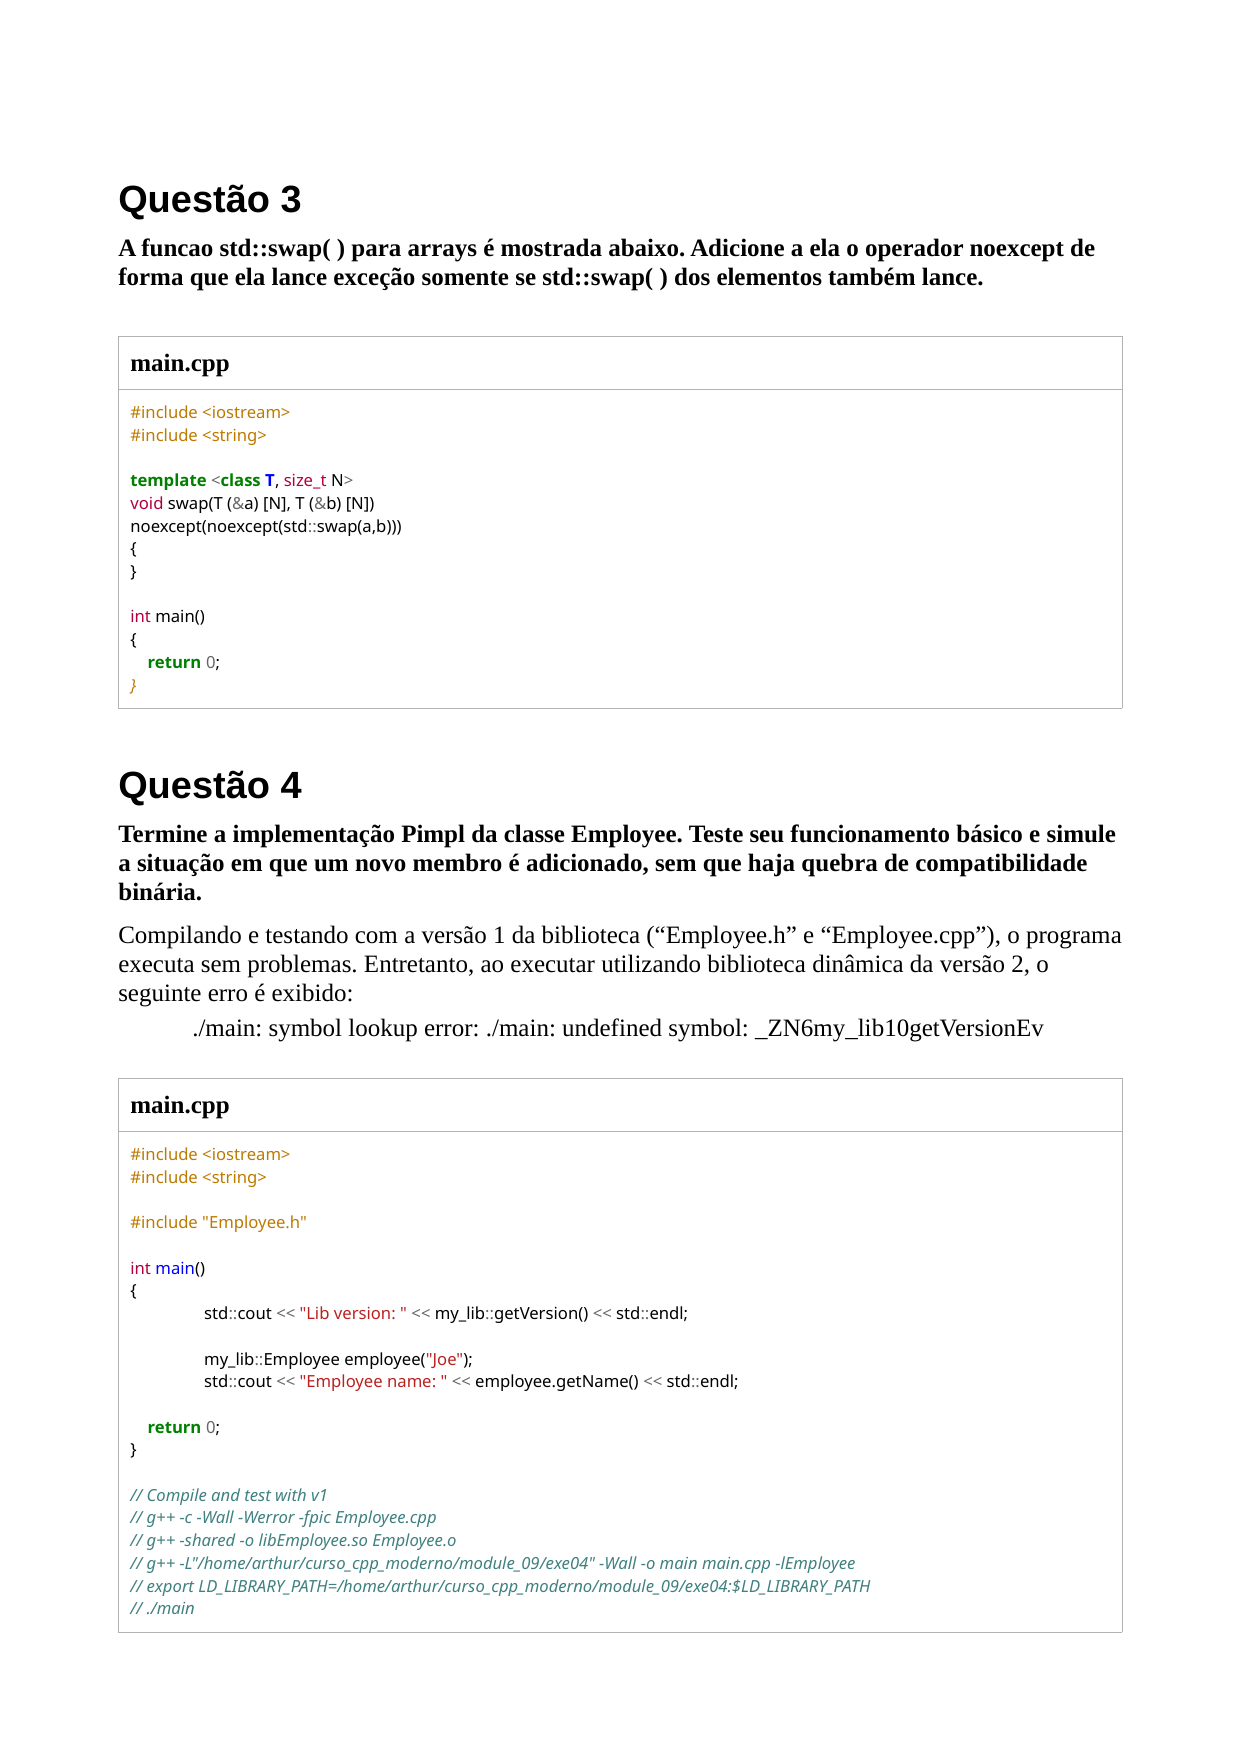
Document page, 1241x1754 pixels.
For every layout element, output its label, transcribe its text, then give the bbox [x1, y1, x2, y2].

table_header main.cpp [119, 1079, 1122, 1131]
subtitle Questão 3 [118, 177, 1122, 221]
text A funcao std::swap( ) para arrays é mostrada abaixo. Adicione a ela o operador noexcept de forma que ela lance exceção somente se std::swap( ) dos elementos também lance. [118, 233, 1122, 291]
table_cell #include <iostream> #include <string> #include "Employee.h" int main() { std::cout << "Lib version: " << my_lib::getVersion() << std::endl; my_lib::Employee employee("Joe"); std::cout << "Employee name: " << employee.getName() << std::endl; return 0; } // Compile and test with v1 // g++ -c -Wall -Werror -fpic Employee.cpp // g++ -shared -o libEmployee.so Employee.o // g++ -L"/home/arthur/curso_cpp_moderno/module_09/exe04" -Wall -o main main.cpp -lEmployee // export LD_LIBRARY_PATH=/home/arthur/curso_cpp_moderno/module_09/exe04:$LD_LIBRARY_PATH // ./main [119, 1132, 1122, 1632]
subtitle Questão 4 [118, 763, 1122, 807]
table_header main.cpp [119, 337, 1122, 389]
table_cell #include <iostream> #include <string> template <class T, size_t N> void swap(T (&a) [N], T (&b) [N]) noexcept(noexcept(std::swap(a,b))) { } int main() { return 0; } [119, 390, 1122, 708]
text Termine a implementação Pimpl da classe Employee. Teste seu funcionamento básico e simule a situação em que um novo membro é adicionado, sem que haja quebra de compatibilidade binária. [118, 819, 1122, 905]
text Compilando e testando com a versão 1 da biblioteca (“Employee.h” e “Employee.cpp”), o programa executa sem problemas. Entretanto, ao executar utilizando biblioteca dinâmica da versão 2, o seguinte erro é exibido: [118, 920, 1122, 1007]
text ./main: symbol lookup error: ./main: undefined symbol: _ZN6my_lib10getVersionEv [118, 1013, 1122, 1042]
